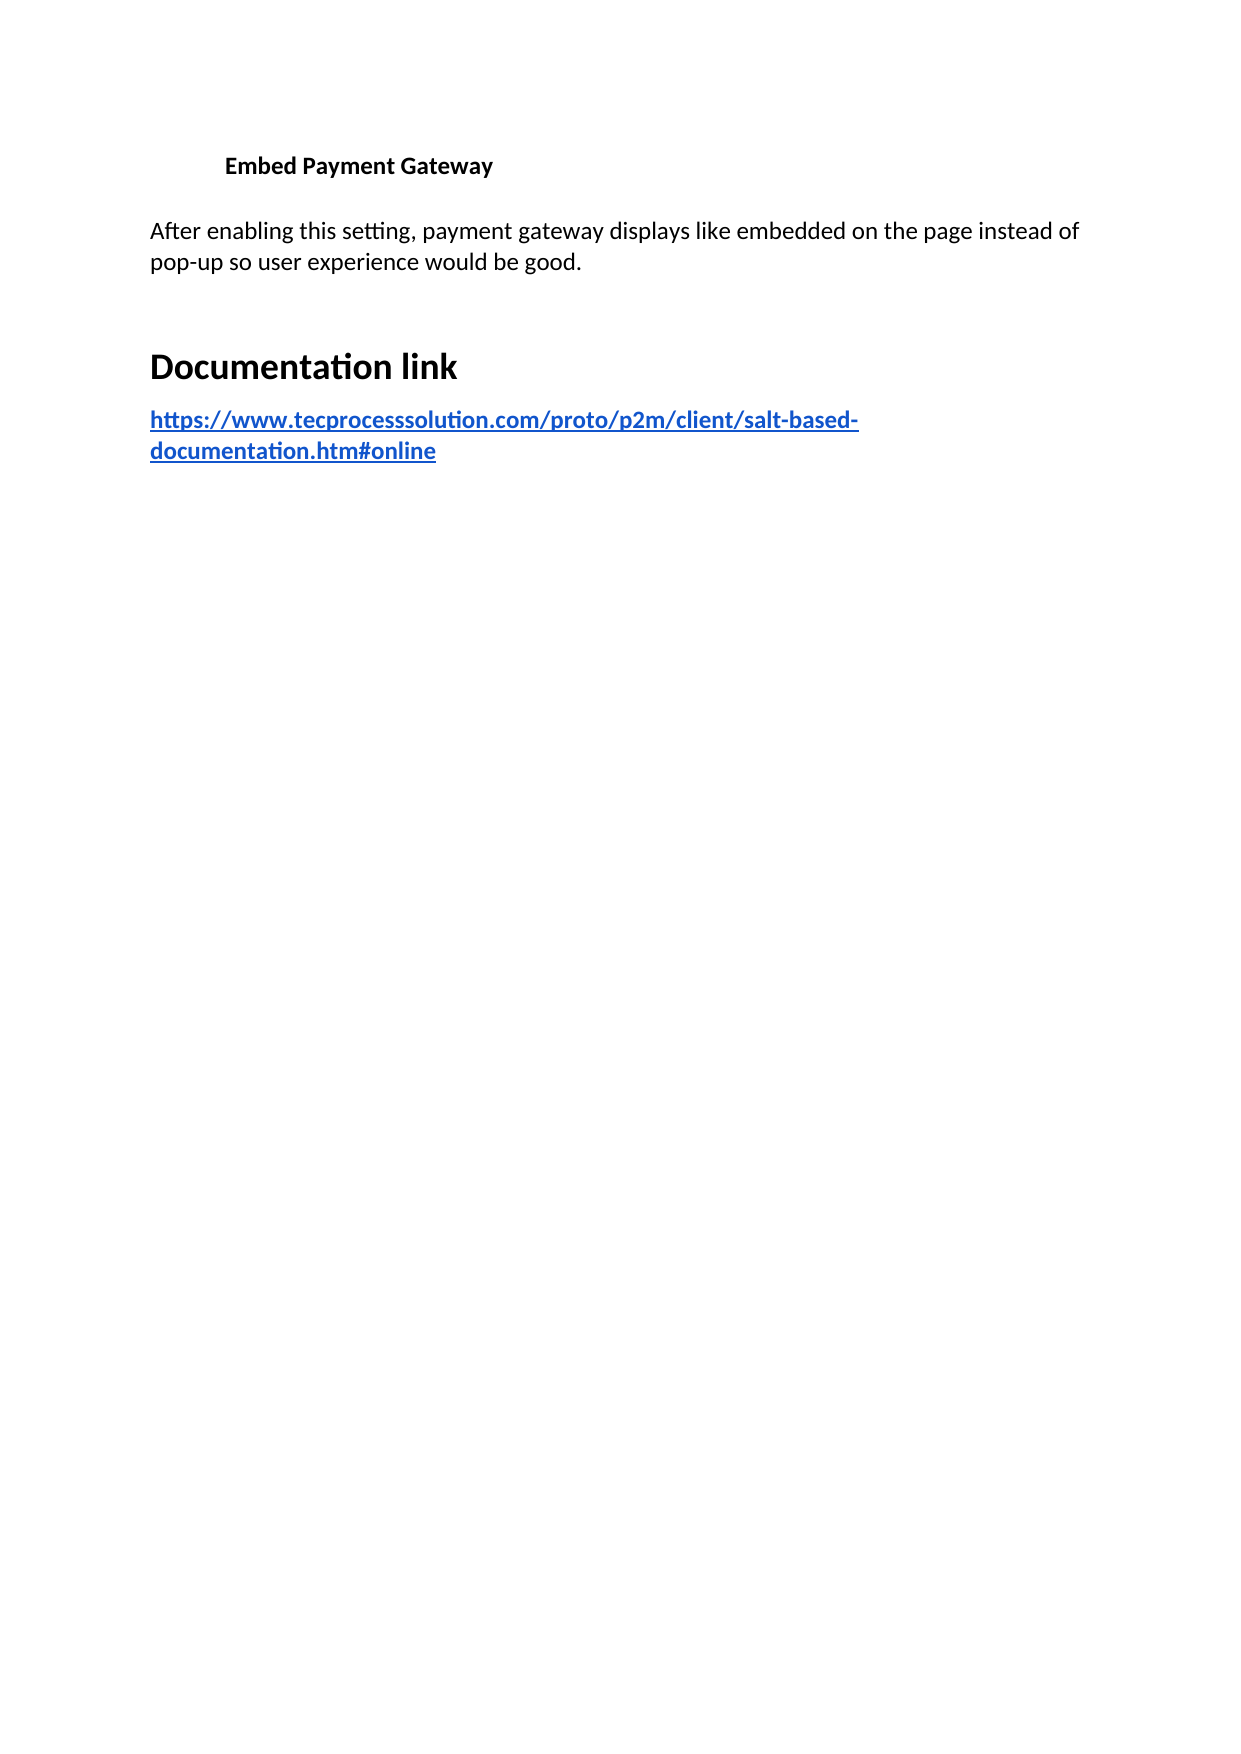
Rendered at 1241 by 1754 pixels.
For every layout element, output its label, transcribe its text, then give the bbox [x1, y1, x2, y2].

subtitle Documentation link [150, 343, 1090, 389]
text https://www.tecprocesssolution.com/proto/p2m/client/salt-based-documentation.htm#online [150, 404, 1090, 465]
subtitle Embed Payment Gateway [225, 150, 1090, 181]
text After enabling this setting, payment gateway displays like embedded on the page instead of pop-up so user experience would be good. [150, 216, 1090, 277]
